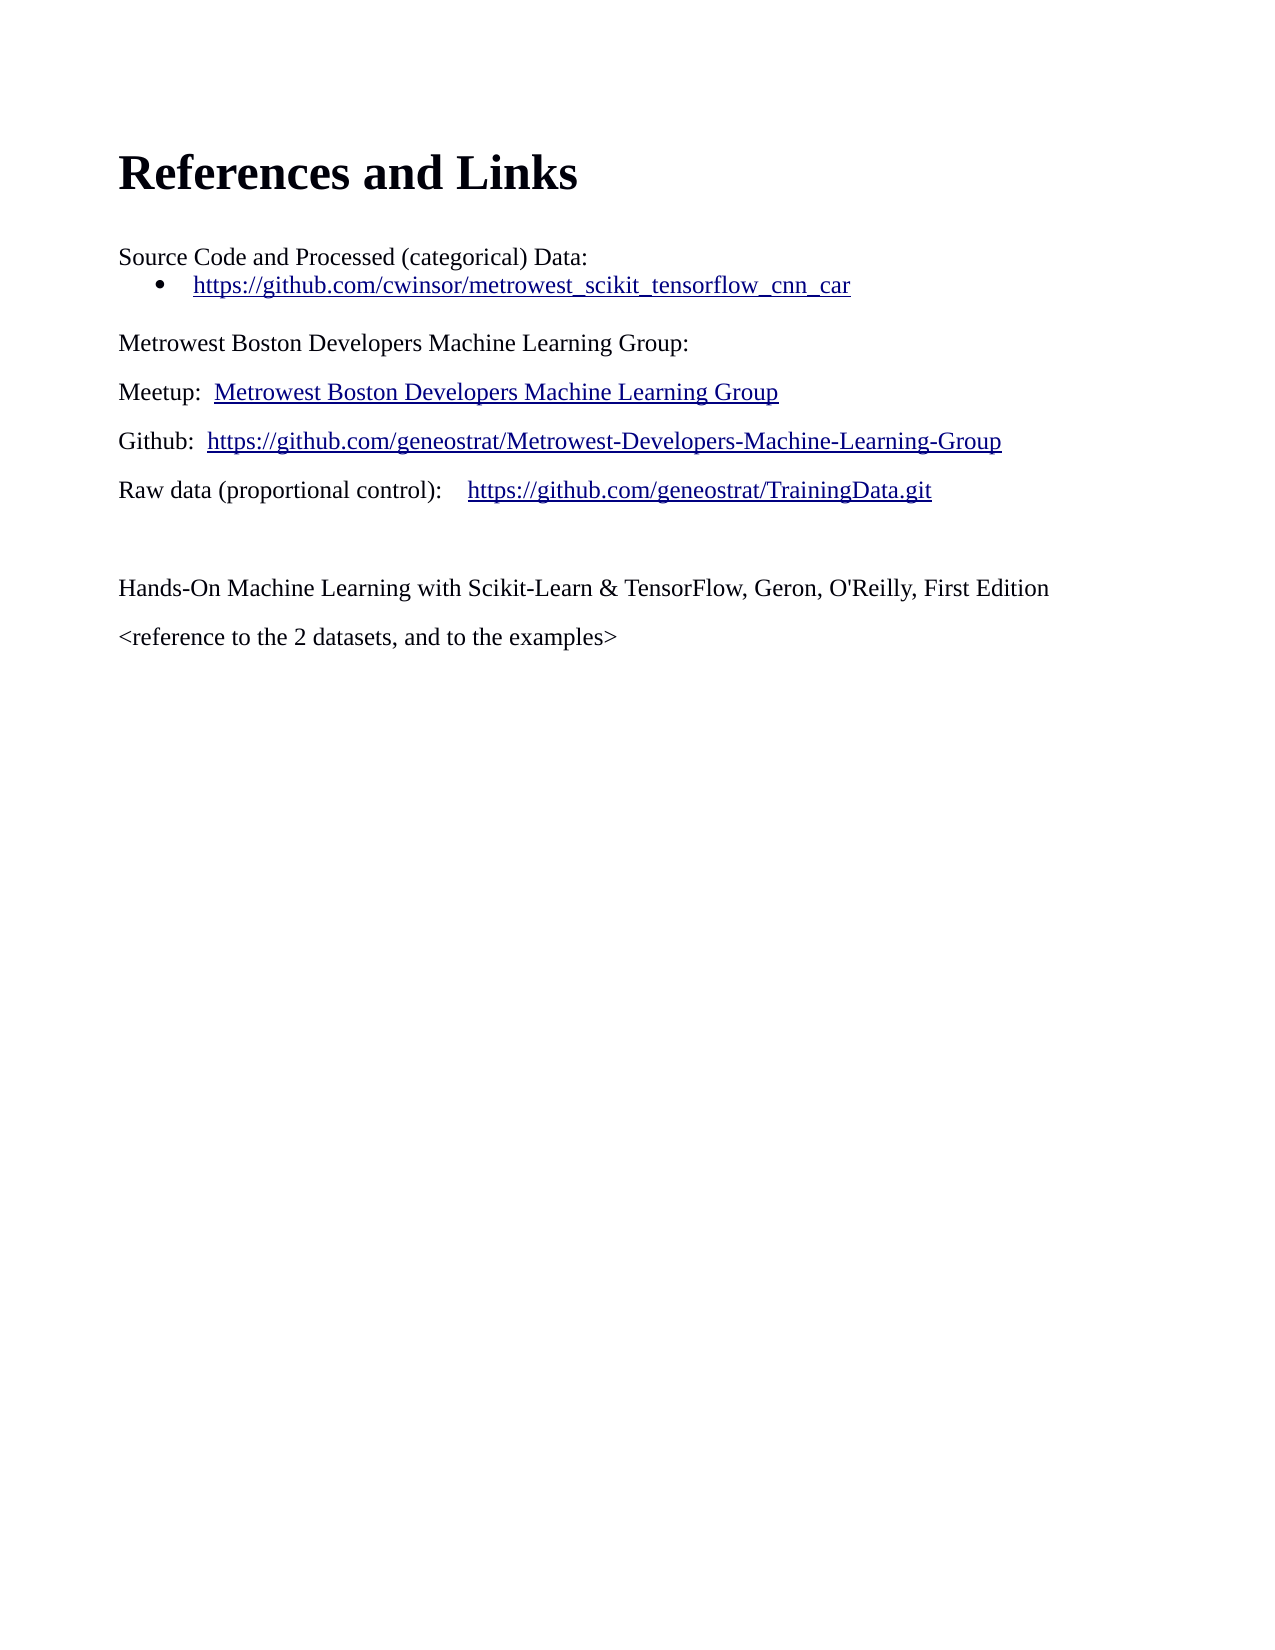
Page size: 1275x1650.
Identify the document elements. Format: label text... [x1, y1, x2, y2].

list Meetup: Metrowest Boston Developers Machine Learning Group [118, 377, 1157, 406]
list Github: https://github.com/geneostrat/Metrowest-Developers-Machine-Learning-Group [118, 426, 1157, 455]
list https://github.com/cwinsor/metrowest_scikit_tensorflow_cnn_car [156, 271, 1157, 299]
subtitle References and Links [118, 143, 1157, 201]
text Hands-On Machine Learning with Scikit-Learn & TensorFlow, Geron, O'Reilly, First Edition [118, 573, 1157, 602]
text Source Code and Processed (categorical) Data: [118, 242, 1157, 271]
list Raw data (proportional control): https://github.com/geneostrat/TrainingData.git [118, 475, 1157, 504]
text <reference to the 2 datasets, and to the examples> [118, 622, 1157, 651]
text Metrowest Boston Developers Machine Learning Group: [118, 328, 1157, 357]
